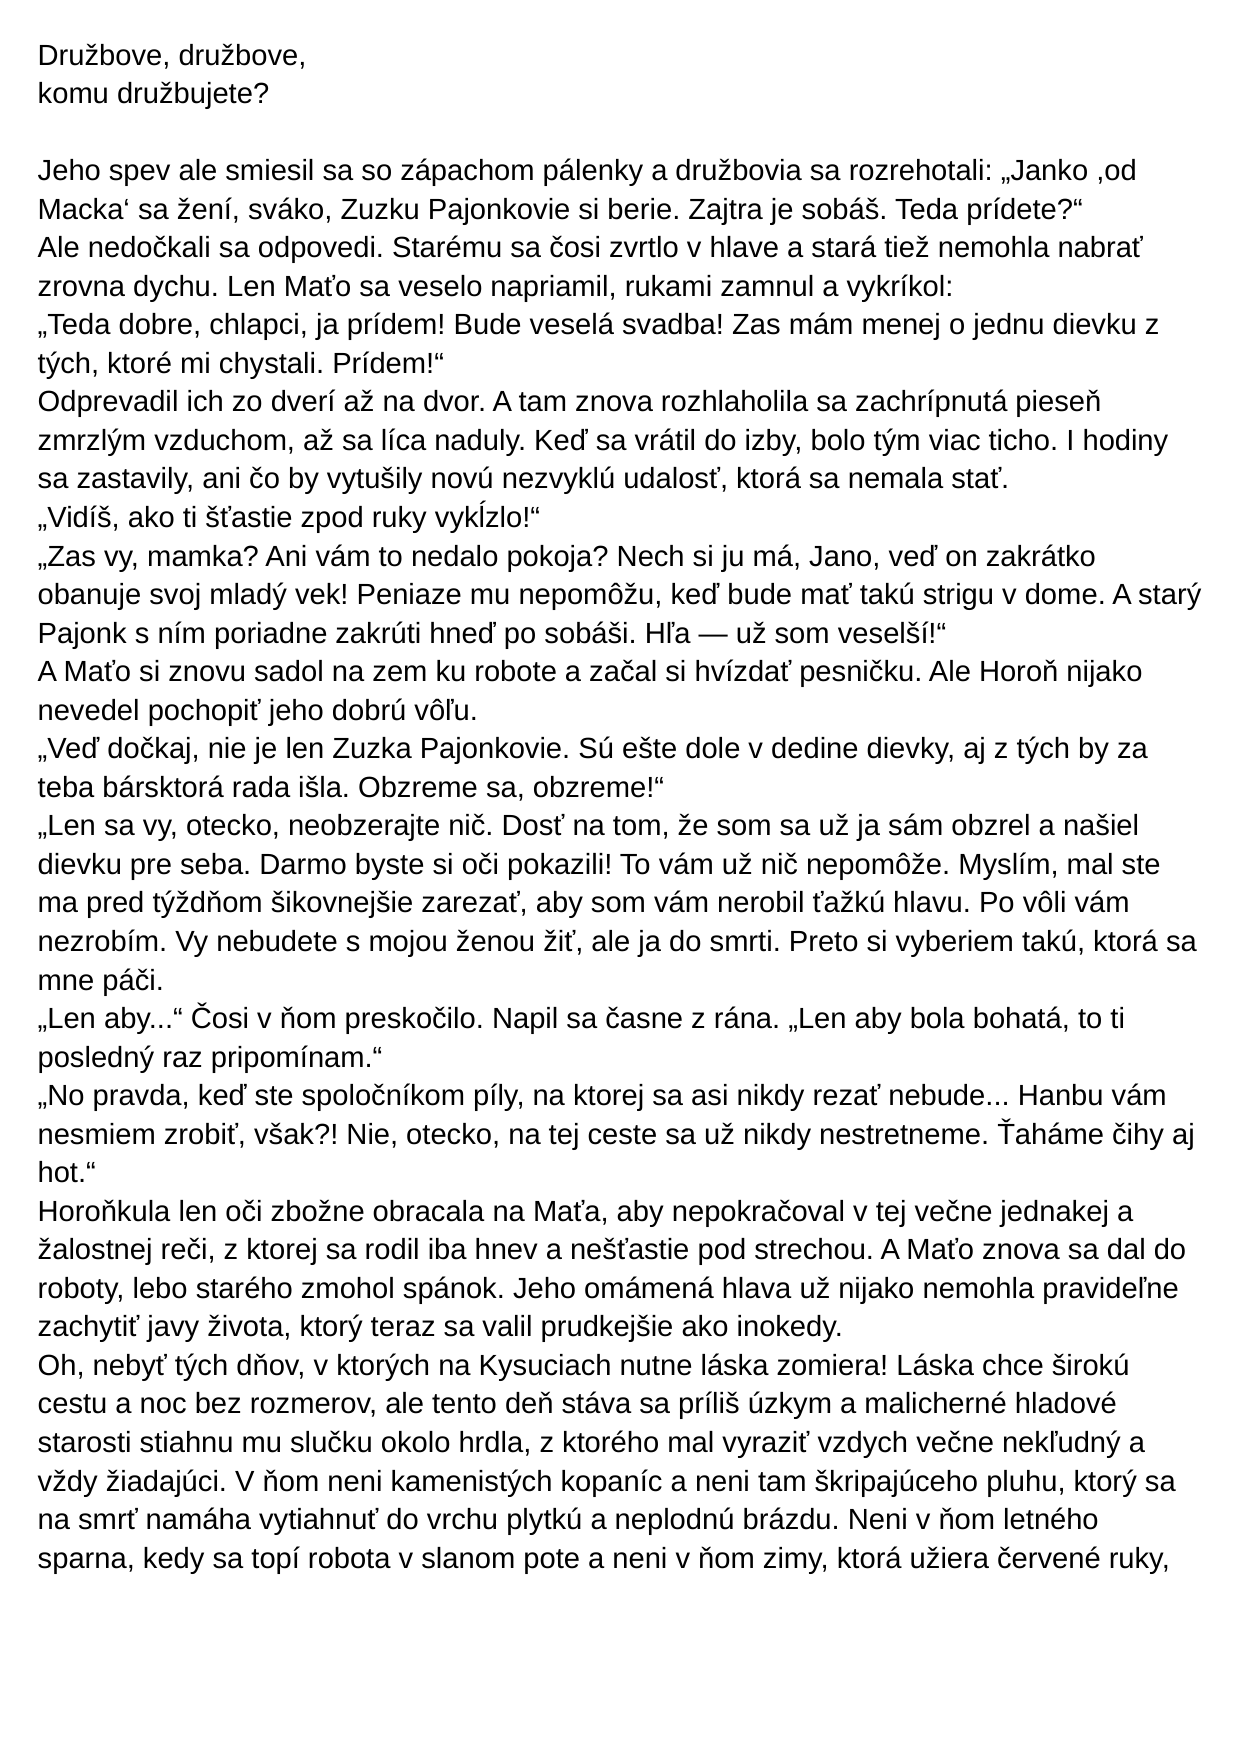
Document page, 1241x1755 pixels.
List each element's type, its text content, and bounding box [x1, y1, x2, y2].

text Oh, nebyť tých dňov, v ktorých na Kysuciach nutne láska zomiera! Láska chce širokú cestu a noc bez rozmerov, ale tento deň stáva sa príliš úzkym a malicherné hladové starosti stiahnu mu slučku okolo hrdla, z ktorého mal vyraziť vzdych večne nekľudný a vždy žiadajúci. V ňom neni kamenistých kopaníc a neni tam škripajúceho pluhu, ktorý sa na smrť namáha vytiahnuť do vrchu plytkú a neplodnú brázdu. Neni v ňom letného sparna, kedy sa topí robota v slanom pote a neni v ňom zimy, ktorá užiera červené ruky, [37, 1348, 1203, 1574]
text „Veď dočkaj, nie je len Zuzka Pajonkovie. Sú ešte dole v dedine dievky, aj z tých by za teba bársktorá rada išla. Obzreme sa, obzreme!“ [37, 731, 1203, 803]
text A Maťo si znovu sadol na zem ku robote a začal si hvízdať pesničku. Ale Horoň nijako nevedel pochopiť jeho dobrú vôľu. [37, 654, 1203, 726]
text Jeho spev ale smiesil sa so zápachom pálenky a družbovia sa rozrehotali: „Janko ,od Macka‘ sa žení, sváko, Zuzku Pajonkovie si berie. Zajtra je sobáš. Teda prídete?“ [37, 153, 1203, 225]
text „Len aby...“ Čosi v ňom preskočilo. Napil sa časne z rána. „Len aby bola bohatá, to ti posledný raz pripomínam.“ [37, 1001, 1203, 1073]
text Ale nedočkali sa odpovedi. Starému sa čosi zvrtlo v hlave a stará tiež nemohla nabrať zrovna dychu. Len Maťo sa veselo napriamil, rukami zamnul a vykríkol: [37, 230, 1203, 302]
text komu družbujete? [37, 76, 1203, 109]
text „Teda dobre, chlapci, ja prídem! Bude veselá svadba! Zas mám menej o jednu dievku z tých, ktoré mi chystali. Prídem!“ [37, 307, 1203, 379]
text Odprevadil ich zo dverí až na dvor. A tam znova rozhlaholila sa zachrípnutá pieseň zmrzlým vzduchom, až sa líca naduly. Keď sa vrátil do izby, bolo tým viac ticho. I hodiny sa zastavily, ani čo by vytušily novú nezvyklú udalosť, ktorá sa nemala stať. [37, 384, 1203, 495]
text „Zas vy, mamka? Ani vám to nedalo pokoja? Nech si ju má, Jano, veď on zakrátko obanuje svoj mladý vek! Peniaze mu nepomôžu, keď bude mať takú strigu v dome. A starý Pajonk s ním poriadne zakrúti hneď po sobáši. Hľa — už som veselší!“ [37, 538, 1203, 649]
text „Vidíš, ako ti šťastie zpod ruky vykĺzlo!“ [37, 500, 1203, 533]
text „Len sa vy, otecko, neobzerajte nič. Dosť na tom, že som sa už ja sám obzrel a našiel dievku pre seba. Darmo byste si oči pokazili! To vám už nič nepomôže. Myslím, mal ste ma pred týždňom šikovnejšie zarezať, aby som vám nerobil ťažkú hlavu. Po vôli vám nezrobím. Vy nebudete s mojou ženou žiť, ale ja do smrti. Preto si vyberiem takú, ktorá sa mne páči. [37, 808, 1203, 996]
text Družbove, družbove, [37, 37, 1203, 71]
text Horoňkula len oči zbožne obracala na Maťa, aby nepokračoval v tej večne jednakej a žalostnej reči, z ktorej sa rodil iba hnev a nešťastie pod strechou. A Maťo znova sa dal do roboty, lebo starého zmohol spánok. Jeho omámená hlava už nijako nemohla pravideľne zachytiť javy života, ktorý teraz sa valil prudkejšie ako inokedy. [37, 1194, 1203, 1343]
text „No pravda, keď ste spoločníkom píly, na ktorej sa asi nikdy rezať nebude... Hanbu vám nesmiem zrobiť, však?! Nie, otecko, na tej ceste sa už nikdy nestretneme. Ťaháme čihy aj hot.“ [37, 1078, 1203, 1189]
